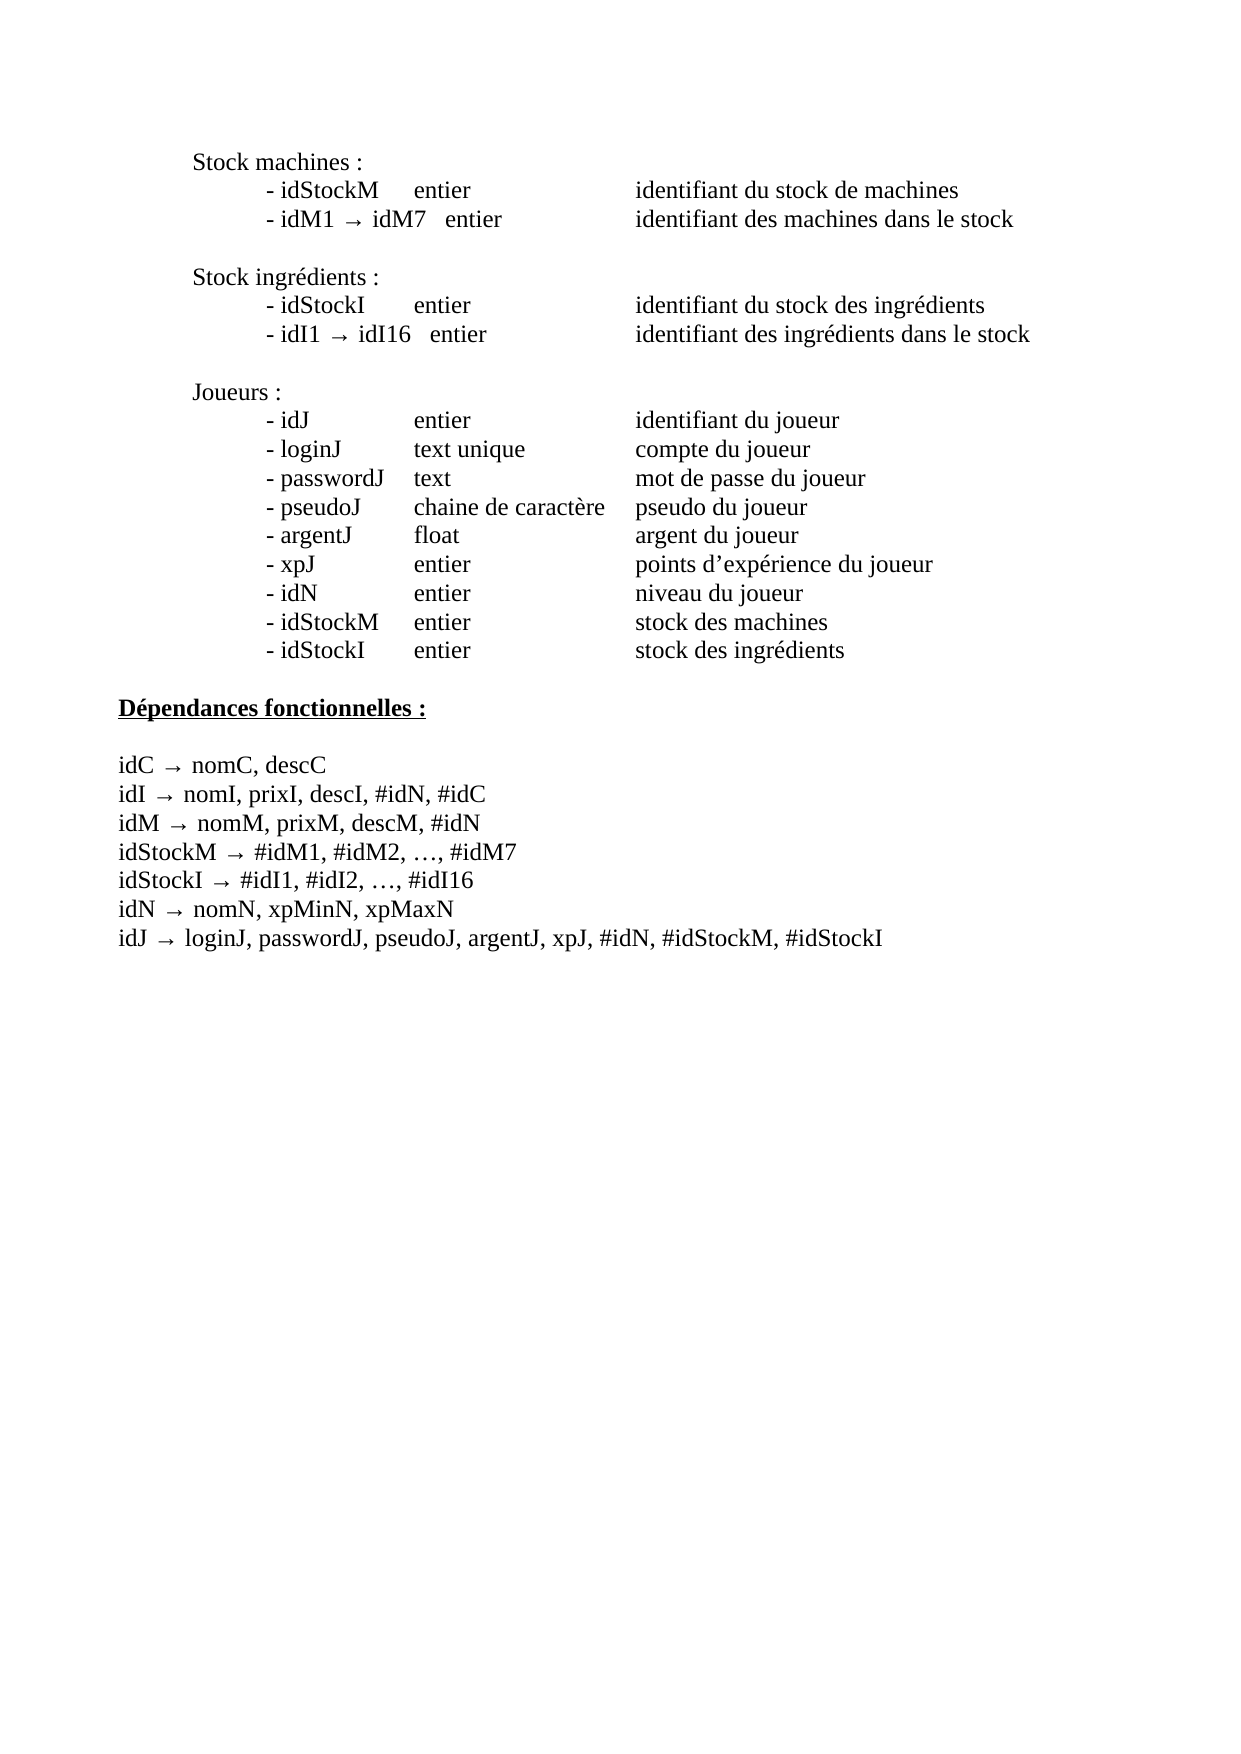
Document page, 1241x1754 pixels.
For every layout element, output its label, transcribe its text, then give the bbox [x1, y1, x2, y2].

text - argentJ float argent du joueur [118, 521, 1122, 549]
text - idJ entier identifiant du joueur [118, 406, 1122, 434]
text idI → nomI, prixI, descI, #idN, #idC [118, 779, 1122, 808]
text - idM1 → idM7 entier identifiant des machines dans le stock [118, 204, 1122, 233]
text Joueurs : [118, 377, 1122, 406]
text idJ → loginJ, passwordJ, pseudoJ, argentJ, xpJ, #idN, #idStockM, #idStockI [118, 923, 1122, 952]
text - idStockM entier identifiant du stock de machines [118, 176, 1122, 204]
text - loginJ text unique compte du joueur [118, 434, 1122, 463]
text idStockM → #idM1, #idM2, …, #idM7 [118, 837, 1122, 866]
text Stock ingrédients : [118, 262, 1122, 291]
text - idStockI entier identifiant du stock des ingrédients [118, 291, 1122, 319]
text idN → nomN, xpMinN, xpMaxN [118, 894, 1122, 923]
text idM → nomM, prixM, descM, #idN [118, 808, 1122, 837]
text Stock machines : [118, 147, 1122, 176]
text idC → nomC, descC [118, 751, 1122, 779]
text - idStockM entier stock des machines [118, 607, 1122, 636]
text Dépendances fonctionnelles : [118, 693, 1122, 722]
text - idStockI entier stock des ingrédients [118, 636, 1122, 664]
text - xpJ entier points d’expérience du joueur [118, 549, 1122, 578]
text - idN entier niveau du joueur [118, 578, 1122, 607]
text - pseudoJ chaine de caractère pseudo du joueur [118, 492, 1122, 521]
text - idI1 → idI16 entier identifiant des ingrédients dans le stock [118, 319, 1122, 348]
text idStockI → #idI1, #idI2, …, #idI16 [118, 866, 1122, 894]
text - passwordJ text mot de passe du joueur [118, 463, 1122, 492]
